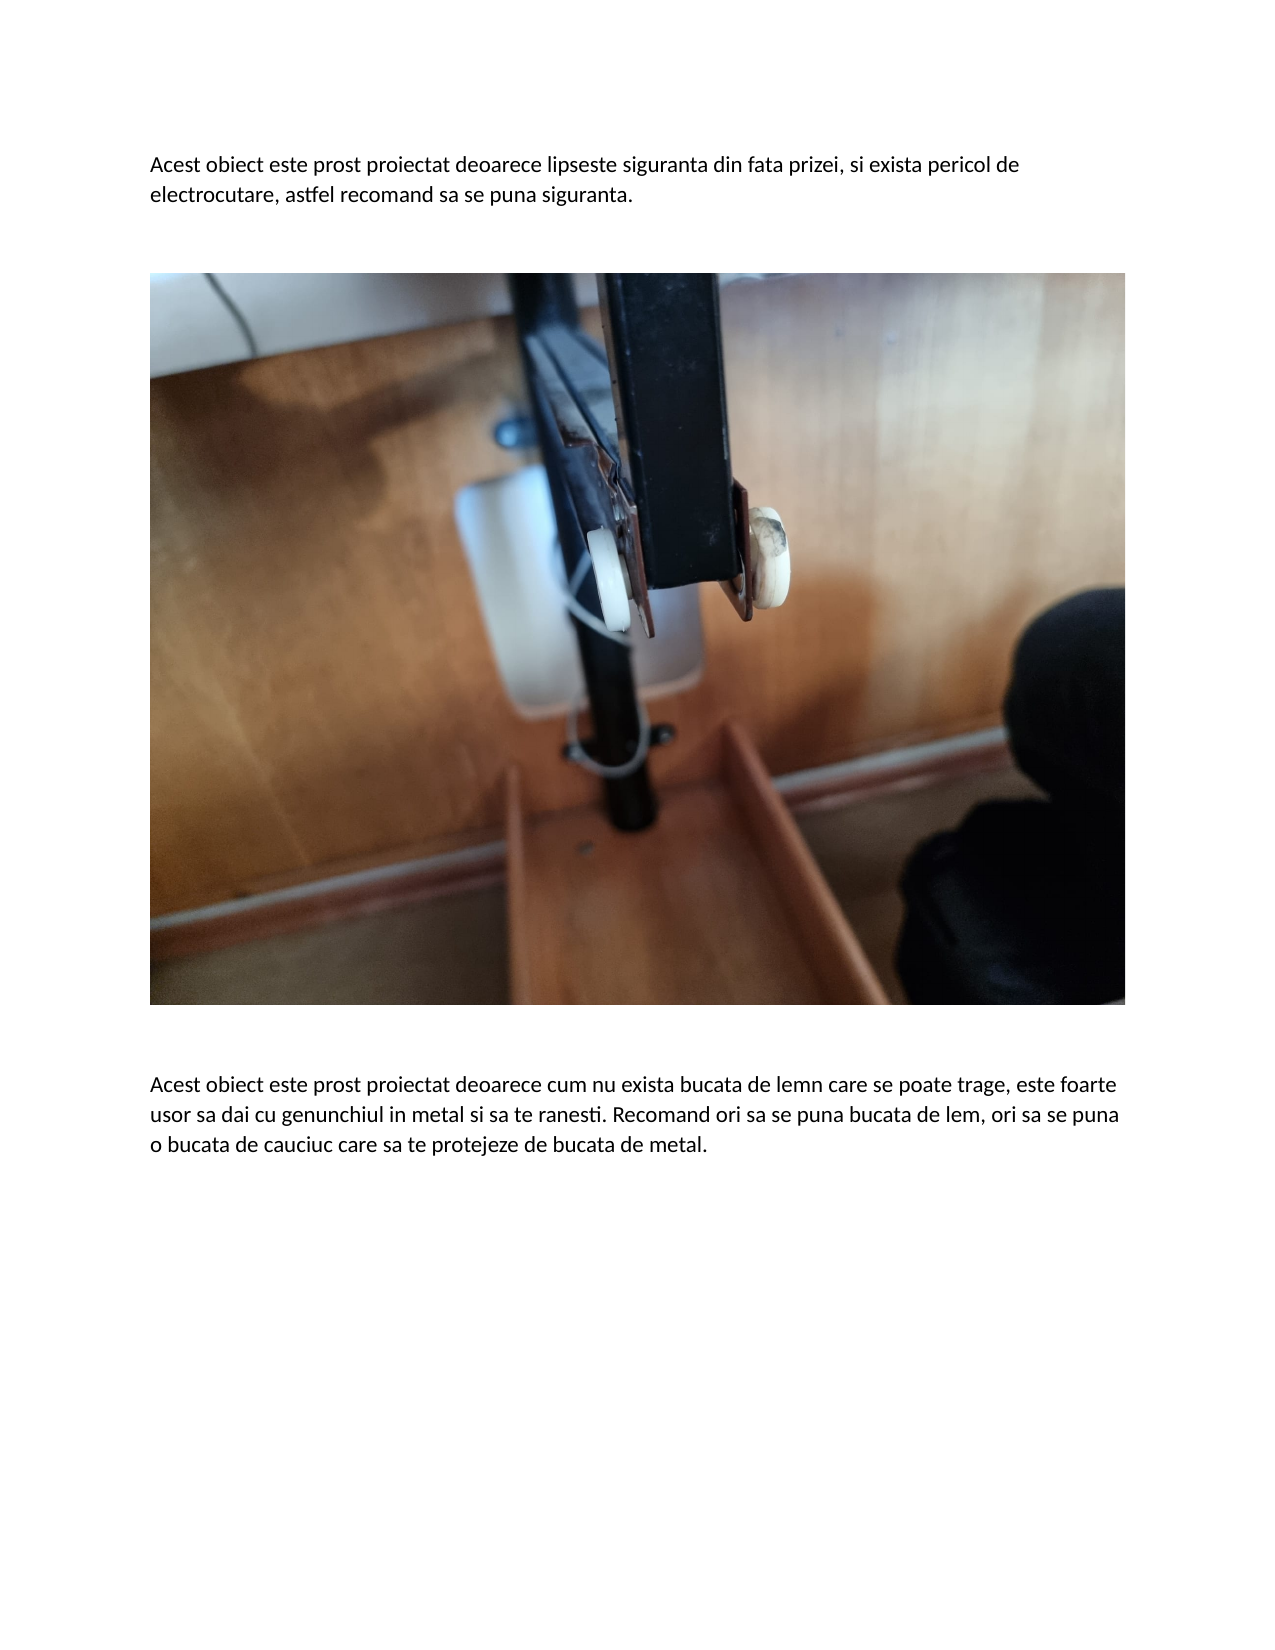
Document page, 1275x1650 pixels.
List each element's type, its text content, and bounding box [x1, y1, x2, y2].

text Acest obiect este prost proiectat deoarece cum nu exista bucata de lemn care se poate trage, este foarte usor sa dai cu genunchiul in metal si sa te ranesti. Recomand ori sa se puna bucata de lem, ori sa se puna o bucata de cauciuc care sa te protejeze de bucata de metal. [150, 1070, 1125, 1158]
text Acest obiect este prost proiectat deoarece lipseste siguranta din fata prizei, si exista pericol de electrocutare, astfel recomand sa se puna siguranta. [150, 150, 1125, 208]
